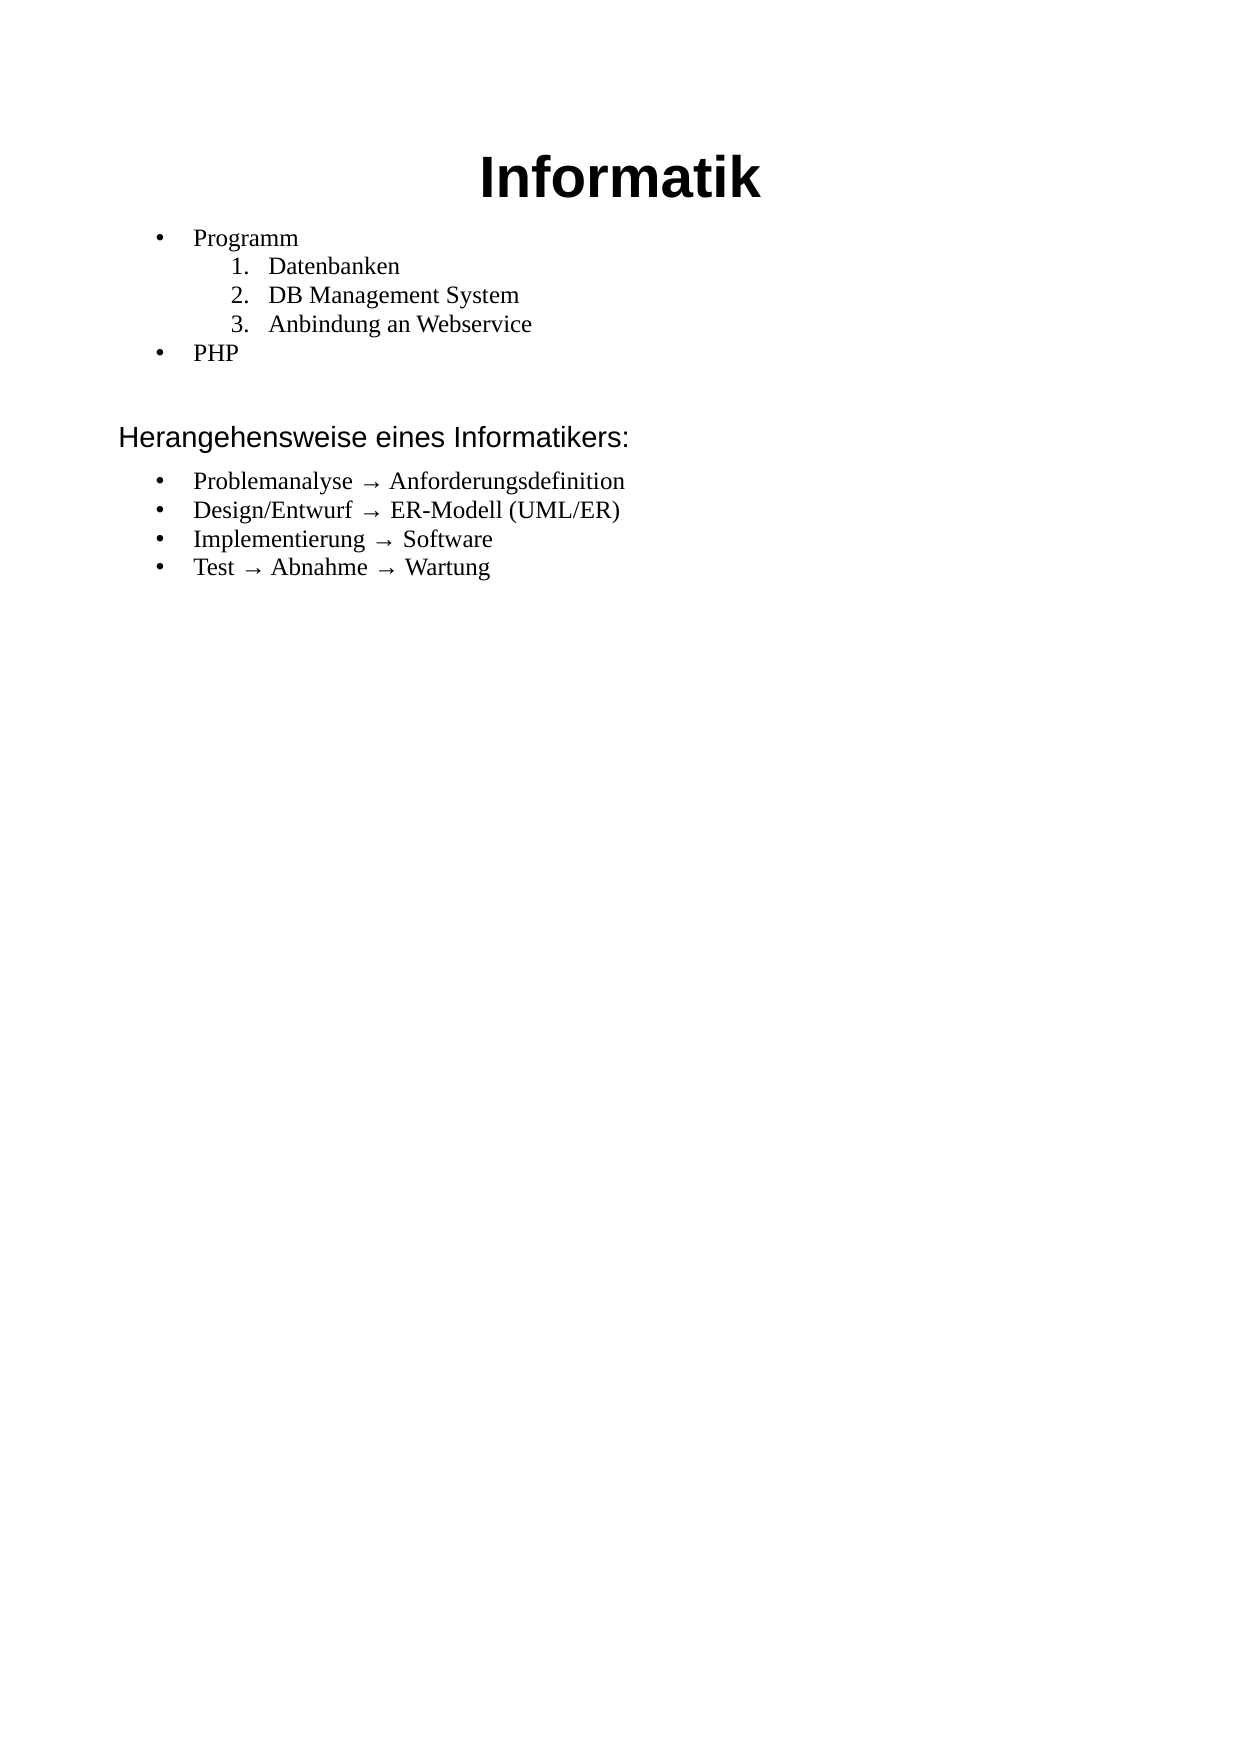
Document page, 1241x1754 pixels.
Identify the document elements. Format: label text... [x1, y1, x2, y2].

list Design/Entwurf → ER-Modell (UML/ER) [156, 495, 1122, 524]
list Problemanalyse → Anforderungsdefinition [156, 466, 1122, 495]
title Informatik [118, 143, 1122, 210]
list PHP [156, 338, 1122, 366]
subtitle Herangehensweise eines Informatikers: [118, 420, 1122, 454]
list Implementierung → Software [156, 524, 1122, 552]
list Anbindung an Webservice [231, 309, 1122, 338]
list DB Management System [231, 280, 1122, 309]
list Programm [156, 223, 1122, 251]
list Test → Abnahme → Wartung [156, 552, 1122, 581]
list Datenbanken [231, 251, 1122, 280]
